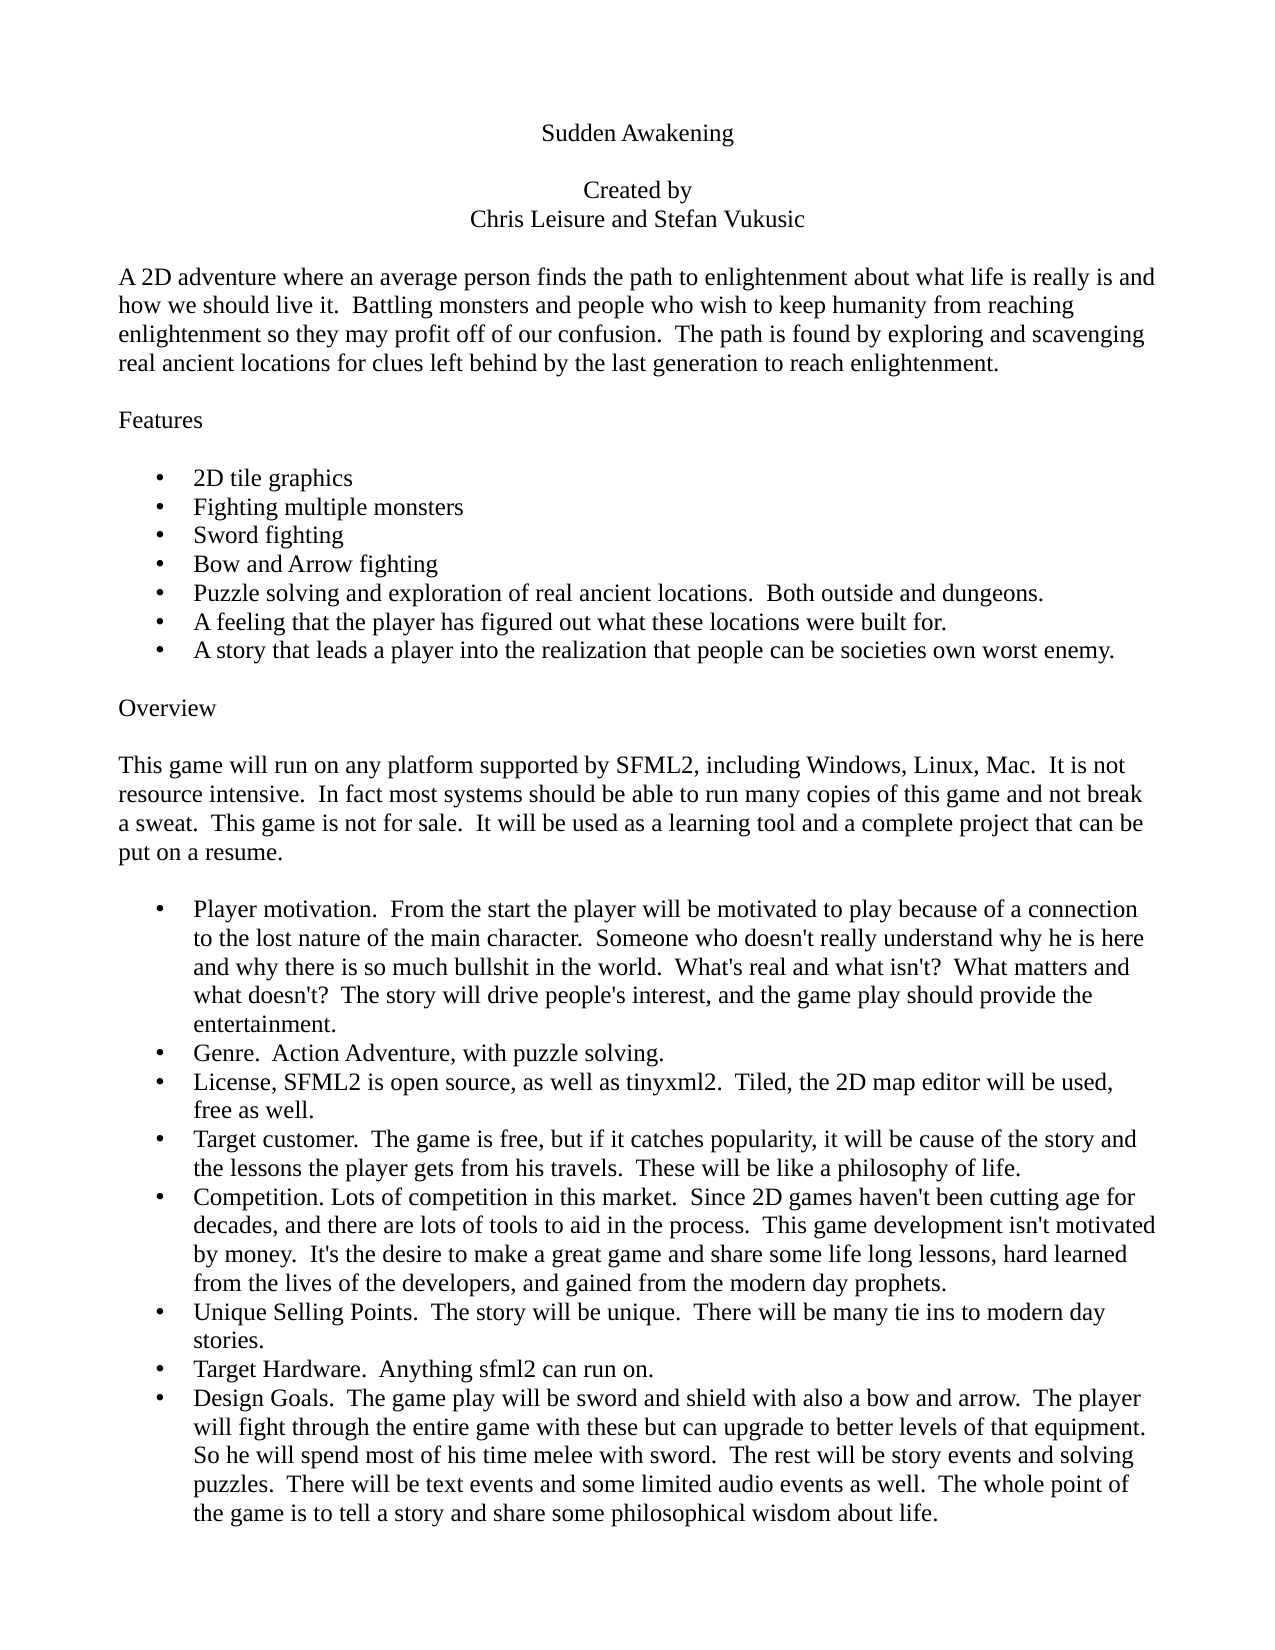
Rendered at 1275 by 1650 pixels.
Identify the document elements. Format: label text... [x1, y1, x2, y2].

list Puzzle solving and exploration of real ancient locations. Both outside and dungeons. [156, 578, 1157, 607]
list Unique Selling Points. The story will be unique. There will be many tie ins to modern day stories. [156, 1297, 1157, 1354]
list Sword fighting [156, 521, 1157, 549]
list A feeling that the player has figured out what these locations were built for. [156, 607, 1157, 636]
list License, SFML2 is open source, as well as tinyxml2. Tiled, the 2D map editor will be used, free as well. [156, 1067, 1157, 1124]
list Design Goals. The game play will be sword and shield with also a bow and arrow. The player will fight through the entire game with these but can upgrade to better levels of that equipment. So he will spend most of his time melee with sword. The rest will be story events and solving puzzles. There will be text events and some limited audio events as well. The whole point of the game is to tell a story and share some philosophical wisdom about life. [156, 1383, 1157, 1527]
text Chris Leisure and Stefan Vukusic [118, 204, 1157, 233]
text A 2D adventure where an average person finds the path to enlightenment about what life is really is and how we should live it. Battling monsters and people who wish to keep humanity from reaching enlightenment so they may profit off of our confusion. The path is found by exploring and scavenging real ancient locations for clues left behind by the last generation to reach enlightenment. [118, 262, 1157, 377]
text Sudden Awakening [118, 118, 1157, 147]
text Overview [118, 693, 1157, 722]
list Target customer. The game is free, but if it catches popularity, it will be cause of the story and the lessons the player gets from his travels. These will be like a philosophy of life. [156, 1124, 1157, 1182]
list Player motivation. From the start the player will be motivated to play because of a connection to the lost nature of the main character. Someone who doesn't really understand why he is here and why there is so much bullshit in the world. What's real and what isn't? What matters and what doesn't? The story will drive people's interest, and the game play should provide the entertainment. [156, 894, 1157, 1038]
list Bow and Arrow fighting [156, 549, 1157, 578]
text Features [118, 406, 1157, 434]
list Fighting multiple monsters [156, 492, 1157, 521]
text This game will run on any platform supported by SFML2, including Windows, Linux, Mac. It is not resource intensive. In fact most systems should be able to run many copies of this game and not break a sweat. This game is not for sale. It will be used as a learning tool and a complete project that can be put on a resume. [118, 751, 1157, 866]
text Created by [118, 176, 1157, 204]
list A story that leads a player into the realization that people can be societies own worst enemy. [156, 636, 1157, 664]
list Genre. Action Adventure, with puzzle solving. [156, 1038, 1157, 1067]
list Target Hardware. Anything sfml2 can run on. [156, 1354, 1157, 1383]
list Competition. Lots of competition in this market. Since 2D games haven't been cutting age for decades, and there are lots of tools to aid in the process. This game development isn't motivated by money. It's the desire to make a great game and share some life long lessons, hard learned from the lives of the developers, and gained from the modern day prophets. [156, 1182, 1157, 1297]
list 2D tile graphics [156, 463, 1157, 492]
